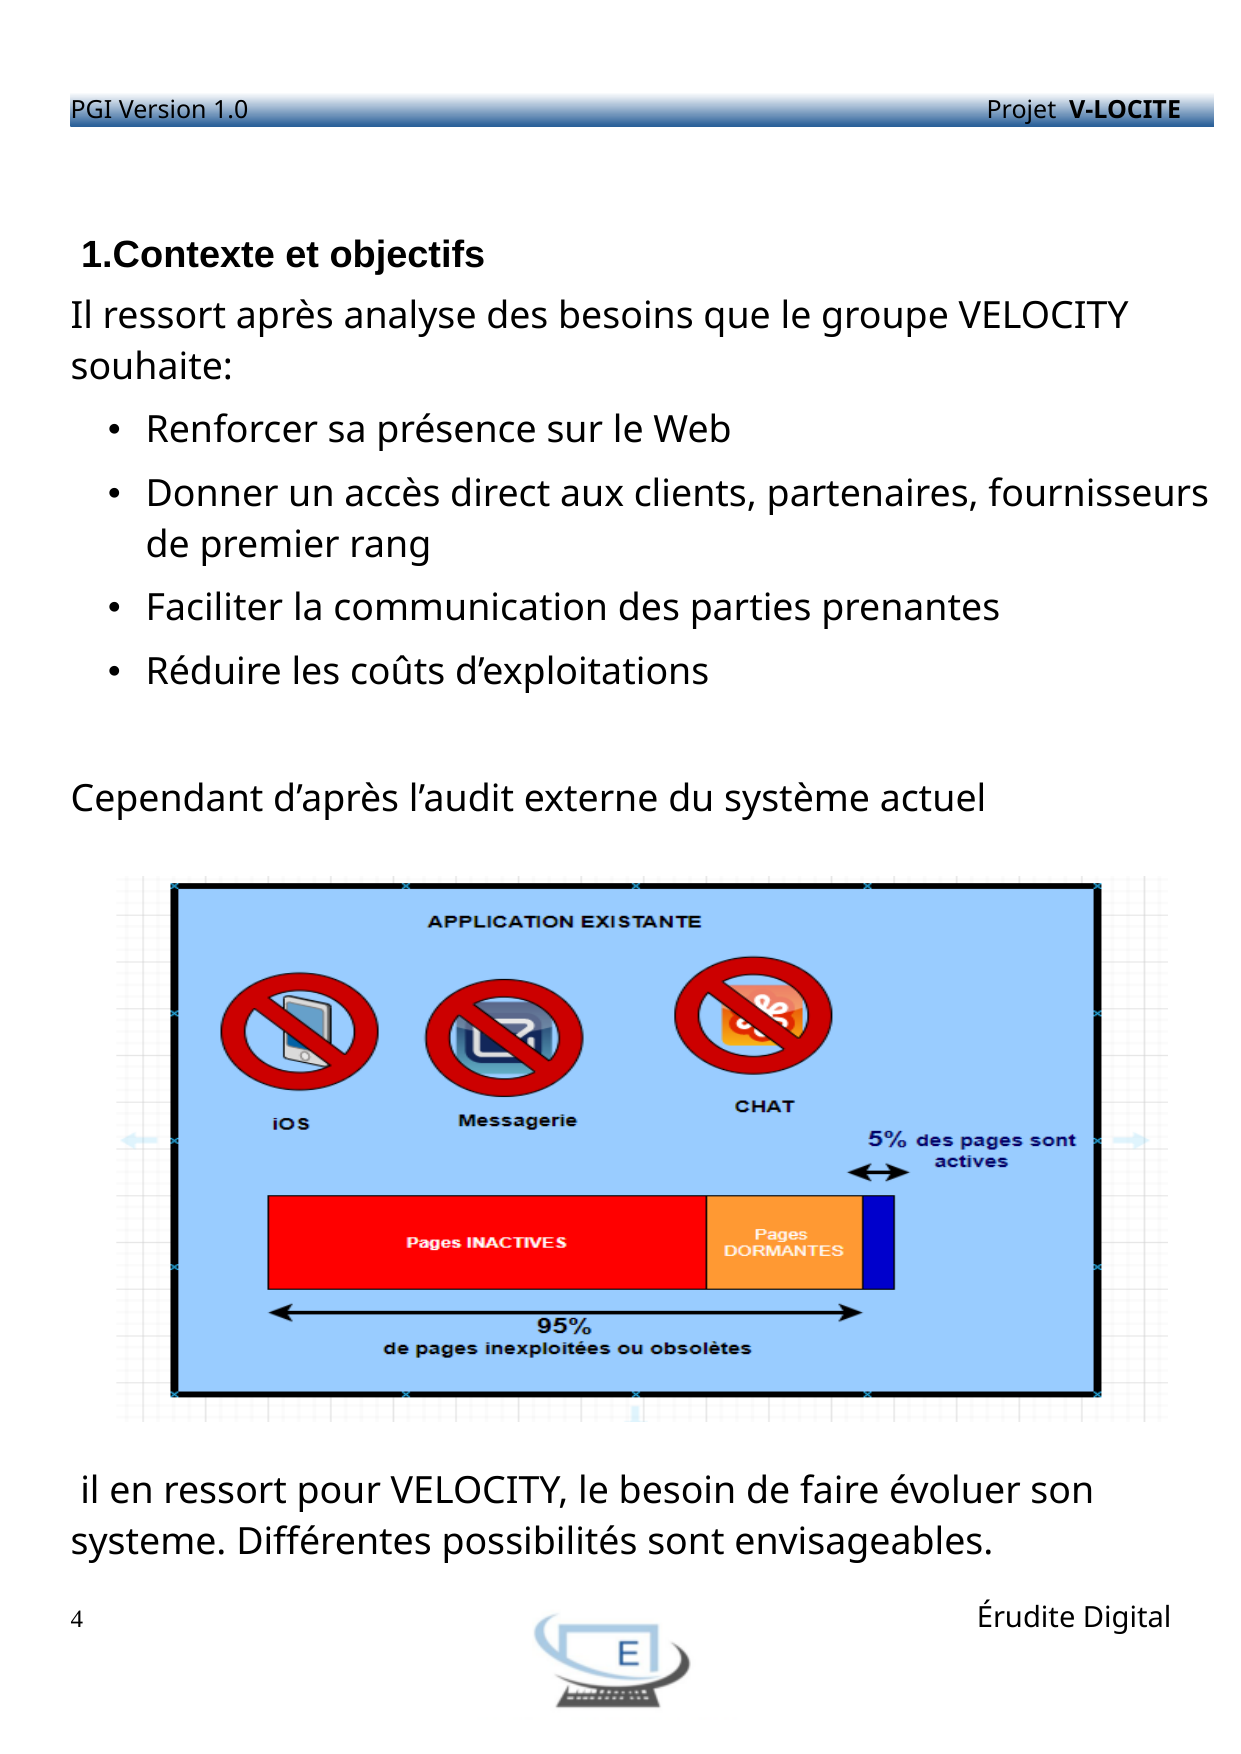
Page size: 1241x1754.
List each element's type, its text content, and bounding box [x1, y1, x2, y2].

list Renforcer sa présence sur le Web [108, 402, 1214, 453]
text Il ressort après analyse des besoins que le groupe VELOCITY souhaite: [70, 288, 1214, 390]
list Faciliter la communication des parties prenantes [108, 581, 1214, 632]
text il en ressort pour VELOCITY, le besoin de faire évoluer son systeme. Différentes possibilités sont envisageables. [70, 1463, 1214, 1565]
subtitle 1.Contexte et objectifs [70, 232, 1214, 275]
text Cependant d’après l’audit externe du système actuel [70, 771, 1214, 822]
list Réduire les coûts d’exploitations [108, 644, 1214, 695]
picture [116, 876, 1168, 1422]
picture [467, 1596, 755, 1720]
list Donner un accès direct aux clients, partenaires, fournisseurs de premier rang [108, 466, 1214, 568]
